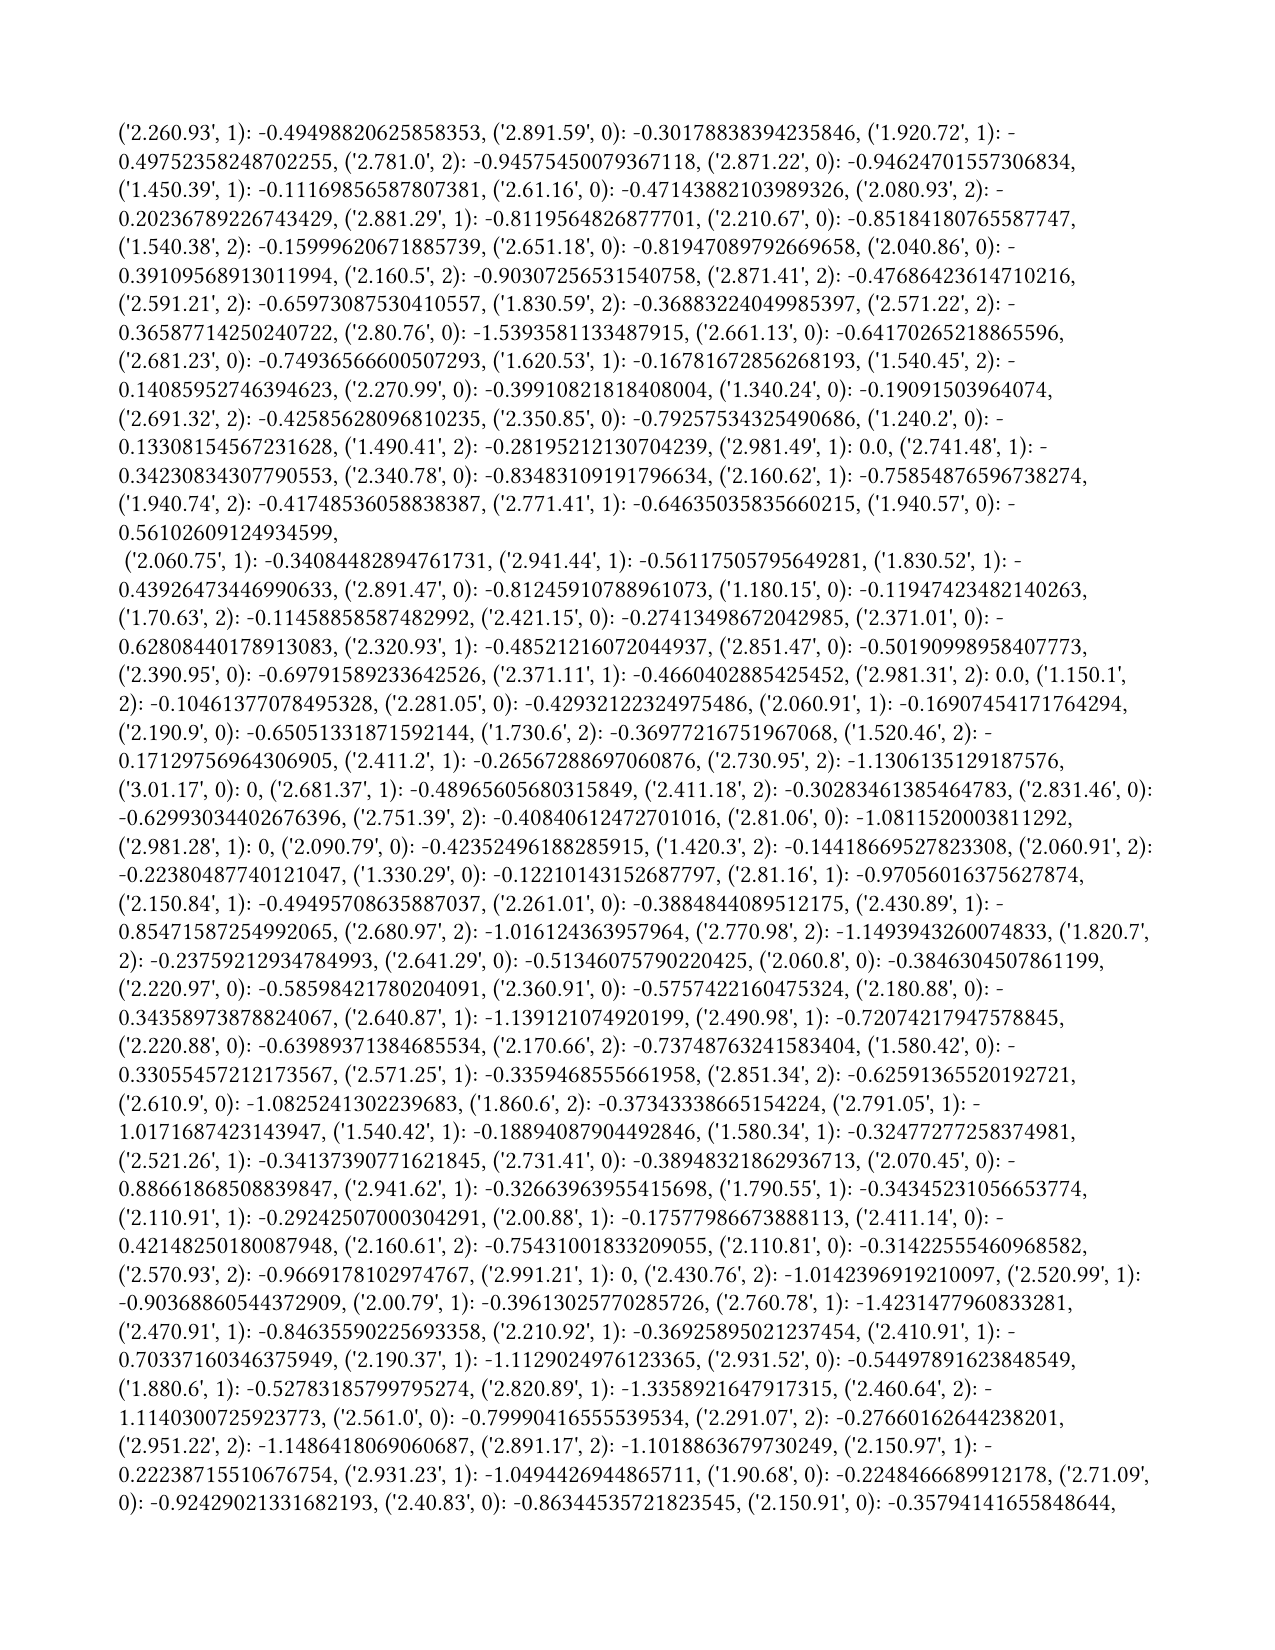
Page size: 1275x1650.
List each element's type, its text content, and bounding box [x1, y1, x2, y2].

text ('2.060.75', 1): -0.34084482894761731, ('2.941.44', 1): -0.56117505795649281, ('1.830.52', 1): -0.43926473446990633, ('2.891.47', 0): -0.81245910788961073, ('1.180.15', 0): -0.11947423482140263, ('1.70.63', 2): -0.11458858587482992, ('2.421.15', 0): -0.27413498672042985, ('2.371.01', 0): -0.62808440178913083, ('2.320.93', 1): -0.48521216072044937, ('2.851.47', 0): -0.50190998958407773, ('2.390.95', 0): -0.69791589233642526, ('2.371.11', 1): -0.4660402885425452, ('2.981.31', 2): 0.0, ('1.150.1', 2): -0.10461377078495328, ('2.281.05', 0): -0.42932122324975486, ('2.060.91', 1): -0.16907454171764294, ('2.190.9', 0): -0.65051331871592144, ('1.730.6', 2): -0.36977216751967068, ('1.520.46', 2): -0.17129756964306905, ('2.411.2', 1): -0.26567288697060876, ('2.730.95', 2): -1.1306135129187576, ('3.01.17', 0): 0, ('2.681.37', 1): -0.48965605680315849, ('2.411.18', 2): -0.30283461385464783, ('2.831.46', 0): -0.62993034402676396, ('2.751.39', 2): -0.40840612472701016, ('2.81.06', 0): -1.0811520003811292, ('2.981.28', 1): 0, ('2.090.79', 0): -0.42352496188285915, ('1.420.3', 2): -0.14418669527823308, ('2.060.91', 2): -0.22380487740121047, ('1.330.29', 0): -0.12210143152687797, ('2.81.16', 1): -0.97056016375627874, ('2.150.84', 1): -0.49495708635887037, ('2.261.01', 0): -0.3884844089512175, ('2.430.89', 1): -0.85471587254992065, ('2.680.97', 2): -1.016124363957964, ('2.770.98', 2): -1.1493943260074833, ('1.820.7', 2): -0.23759212934784993, ('2.641.29', 0): -0.51346075790220425, ('2.060.8', 0): -0.3846304507861199, ('2.220.97', 0): -0.58598421780204091, ('2.360.91', 0): -0.5757422160475324, ('2.180.88', 0): -0.34358973878824067, ('2.640.87', 1): -1.139121074920199, ('2.490.98', 1): -0.72074217947578845, ('2.220.88', 0): -0.63989371384685534, ('2.170.66', 2): -0.73748763241583404, ('1.580.42', 0): -0.33055457212173567, ('2.571.25', 1): -0.3359468555661958, ('2.851.34', 2): -0.62591365520192721, ('2.610.9', 0): -1.0825241302239683, ('1.860.6', 2): -0.37343338665154224, ('2.791.05', 1): -1.0171687423143947, ('1.540.42', 1): -0.18894087904492846, ('1.580.34', 1): -0.32477277258374981, ('2.521.26', 1): -0.34137390771621845, ('2.731.41', 0): -0.38948321862936713, ('2.070.45', 0): -0.88661868508839847, ('2.941.62', 1): -0.32663963955415698, ('1.790.55', 1): -0.34345231056653774, ('2.110.91', 1): -0.29242507000304291, ('2.00.88', 1): -0.17577986673888113, ('2.411.14', 0): -0.42148250180087948, ('2.160.61', 2): -0.75431001833209055, ('2.110.81', 0): -0.31422555460968582, ('2.570.93', 2): -0.9669178102974767, ('2.991.21', 1): 0, ('2.430.76', 2): -1.0142396919210097, ('2.520.99', 1): -0.90368860544372909, ('2.00.79', 1): -0.39613025770285726, ('2.760.78', 1): -1.4231477960833281, ('2.470.91', 1): -0.84635590225693358, ('2.210.92', 1): -0.36925895021237454, ('2.410.91', 1): -0.70337160346375949, ('2.190.37', 1): -1.1129024976123365, ('2.931.52', 0): -0.54497891623848549, ('1.880.6', 1): -0.52783185799795274, ('2.820.89', 1): -1.3358921647917315, ('2.460.64', 2): -1.1140300725923773, ('2.561.0', 0): -0.79990416555539534, ('2.291.07', 2): -0.27660162644238201, ('2.951.22', 2): -1.1486418069060687, ('2.891.17', 2): -1.1018863679730249, ('2.150.97', 1): -0.22238715510676754, ('2.931.23', 1): -1.0494426944865711, ('1.90.68', 0): -0.2248466689912178, ('2.71.09', 0): -0.92429021331682193, ('2.40.83', 0): -0.86344535721823545, ('2.150.91', 0): -0.35794141655848644, [118, 546, 1157, 1517]
text ('2.260.93', 1): -0.49498820625858353, ('2.891.59', 0): -0.30178838394235846, ('1.920.72', 1): -0.49752358248702255, ('2.781.0', 2): -0.94575450079367118, ('2.871.22', 0): -0.94624701557306834, ('1.450.39', 1): -0.11169856587807381, ('2.61.16', 0): -0.47143882103989326, ('2.080.93', 2): -0.20236789226743429, ('2.881.29', 1): -0.8119564826877701, ('2.210.67', 0): -0.85184180765587747, ('1.540.38', 2): -0.15999620671885739, ('2.651.18', 0): -0.81947089792669658, ('2.040.86', 0): -0.39109568913011994, ('2.160.5', 2): -0.90307256531540758, ('2.871.41', 2): -0.47686423614710216, ('2.591.21', 2): -0.65973087530410557, ('1.830.59', 2): -0.36883224049985397, ('2.571.22', 2): -0.36587714250240722, ('2.80.76', 0): -1.5393581133487915, ('2.661.13', 0): -0.64170265218865596, ('2.681.23', 0): -0.74936566600507293, ('1.620.53', 1): -0.16781672856268193, ('1.540.45', 2): -0.14085952746394623, ('2.270.99', 0): -0.39910821818408004, ('1.340.24', 0): -0.19091503964074, ('2.691.32', 2): -0.42585628096810235, ('2.350.85', 0): -0.79257534325490686, ('1.240.2', 0): -0.13308154567231628, ('1.490.41', 2): -0.28195212130704239, ('2.981.49', 1): 0.0, ('2.741.48', 1): -0.34230834307790553, ('2.340.78', 0): -0.83483109191796634, ('2.160.62', 1): -0.75854876596738274, ('1.940.74', 2): -0.41748536058838387, ('2.771.41', 1): -0.64635035835660215, ('1.940.57', 0): -0.56102609124934599, [118, 118, 1157, 546]
